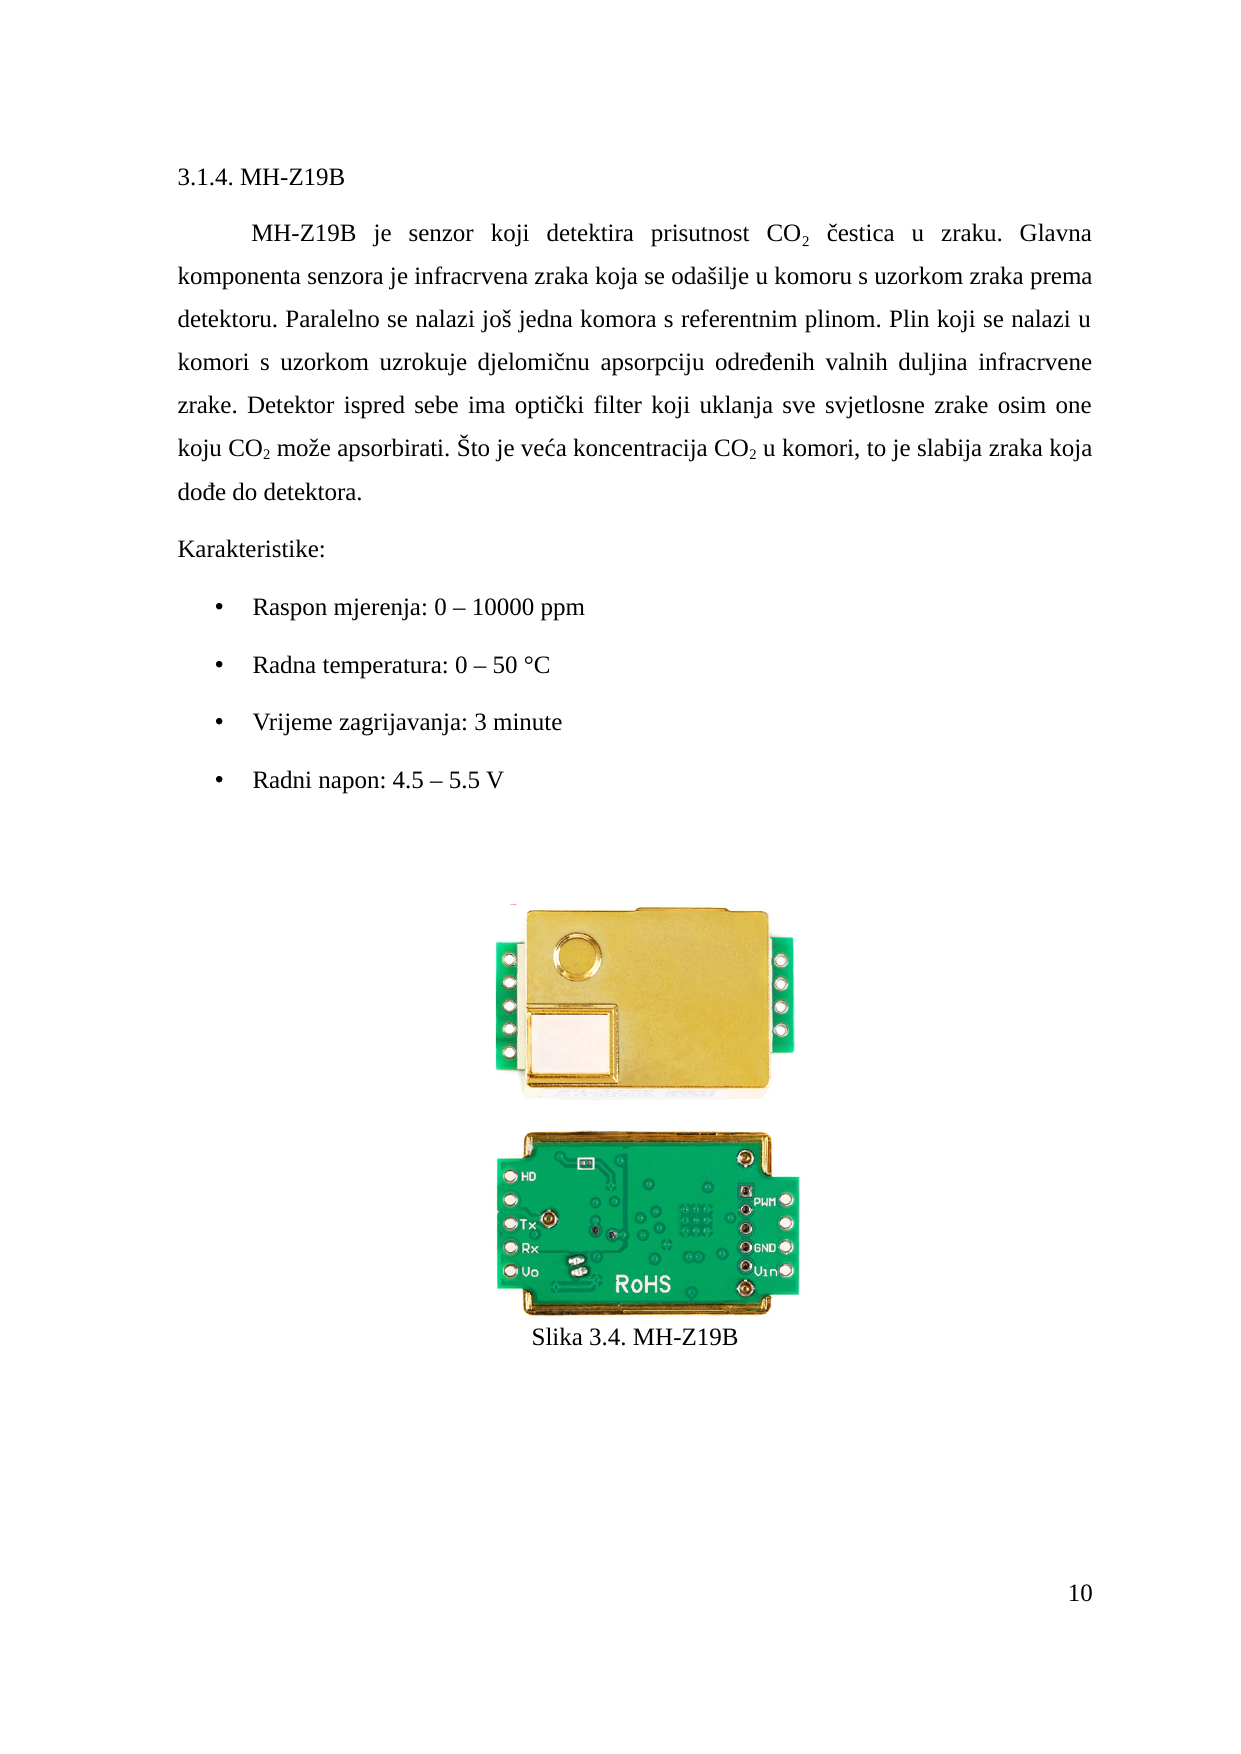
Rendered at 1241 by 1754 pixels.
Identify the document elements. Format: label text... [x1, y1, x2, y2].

list Radna temperatura: 0 – 50 °C [215, 650, 1093, 678]
text Karakteristike: [177, 534, 1093, 563]
subtitle 3.1.4. MH-Z19B [177, 162, 1093, 191]
picture [488, 904, 811, 1323]
text Slika 3.4. MH-Z19B [488, 1323, 782, 1351]
list Raspon mjerenja: 0 – 10000 ppm [215, 592, 1093, 621]
list Vrijeme zagrijavanja: 3 minute [215, 707, 1093, 736]
text MH-Z19B je senzor koji detektira prisutnost CO₂ čestica u zraku. Glavna komponenta senzora je infracrvena zraka koja se odašilje u komoru s uzorkom zraka prema detektoru. Paralelno se nalazi još jedna komora s referentnim plinom. Plin koji se nalazi u komori s uzorkom uzrokuje djelomičnu apsorpciju određenih valnih duljina infracrvene zrake. Detektor ispred sebe ima optički filter koji uklanja sve svjetlosne zrake osim one koju CO2 može apsorbirati. Što je veća koncentracija CO2 u komori, to je slabija zraka koja dođe do detektora. [177, 218, 1093, 505]
list Radni napon: 4.5 – 5.5 V [215, 765, 1093, 794]
